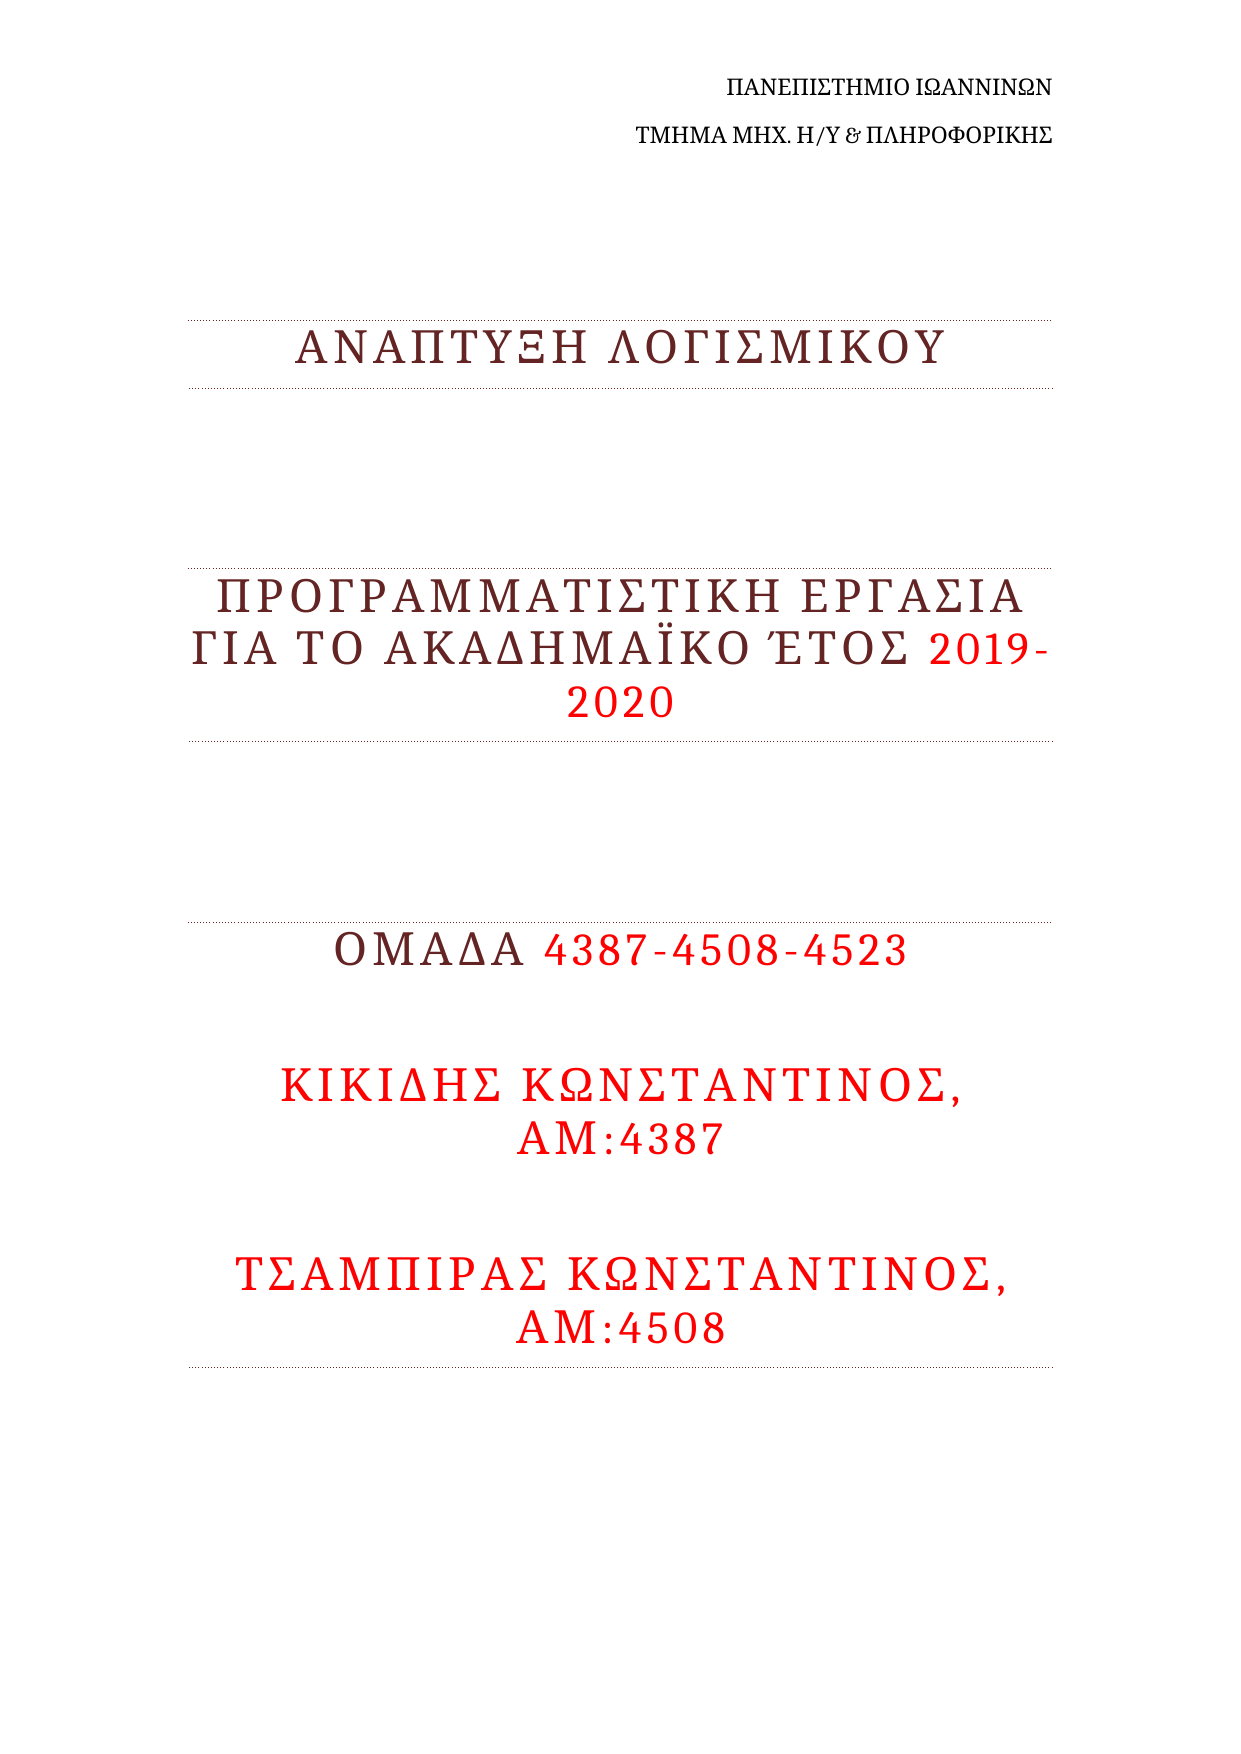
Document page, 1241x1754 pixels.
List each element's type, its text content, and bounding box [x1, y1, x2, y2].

title ΟΜΑΔΑ 4387-4508-4523 [187, 922, 1053, 977]
title τσαμπιρας κωνσταντινοσ, ΑΜ:4508 [187, 1246, 1053, 1367]
title ΠΡΟΓΡΑΜΜΑΤΙΣΤΙΚΗ ΕΡΓΑΣΙΑ για το ακαδημαϊκο έτος 2019-2020 [187, 568, 1053, 742]
title κικιδης κωνσταντινος, ΑΜ:4387 [187, 1058, 1053, 1166]
text ΤΜΗΜΑ ΜΗΧ. Η/Υ & ΠΛΗΡΟΦΟΡΙΚΗΣ [187, 123, 1053, 149]
text ΠΑΝΕΠΙΣΤΗΜΙΟ ΙΩΑΝΝΙΝΩΝ [187, 75, 1053, 101]
title ΑΝΑΠΤΥΞΗ ΛΟΓΙΣΜΙΚΟΥ [187, 320, 1053, 388]
